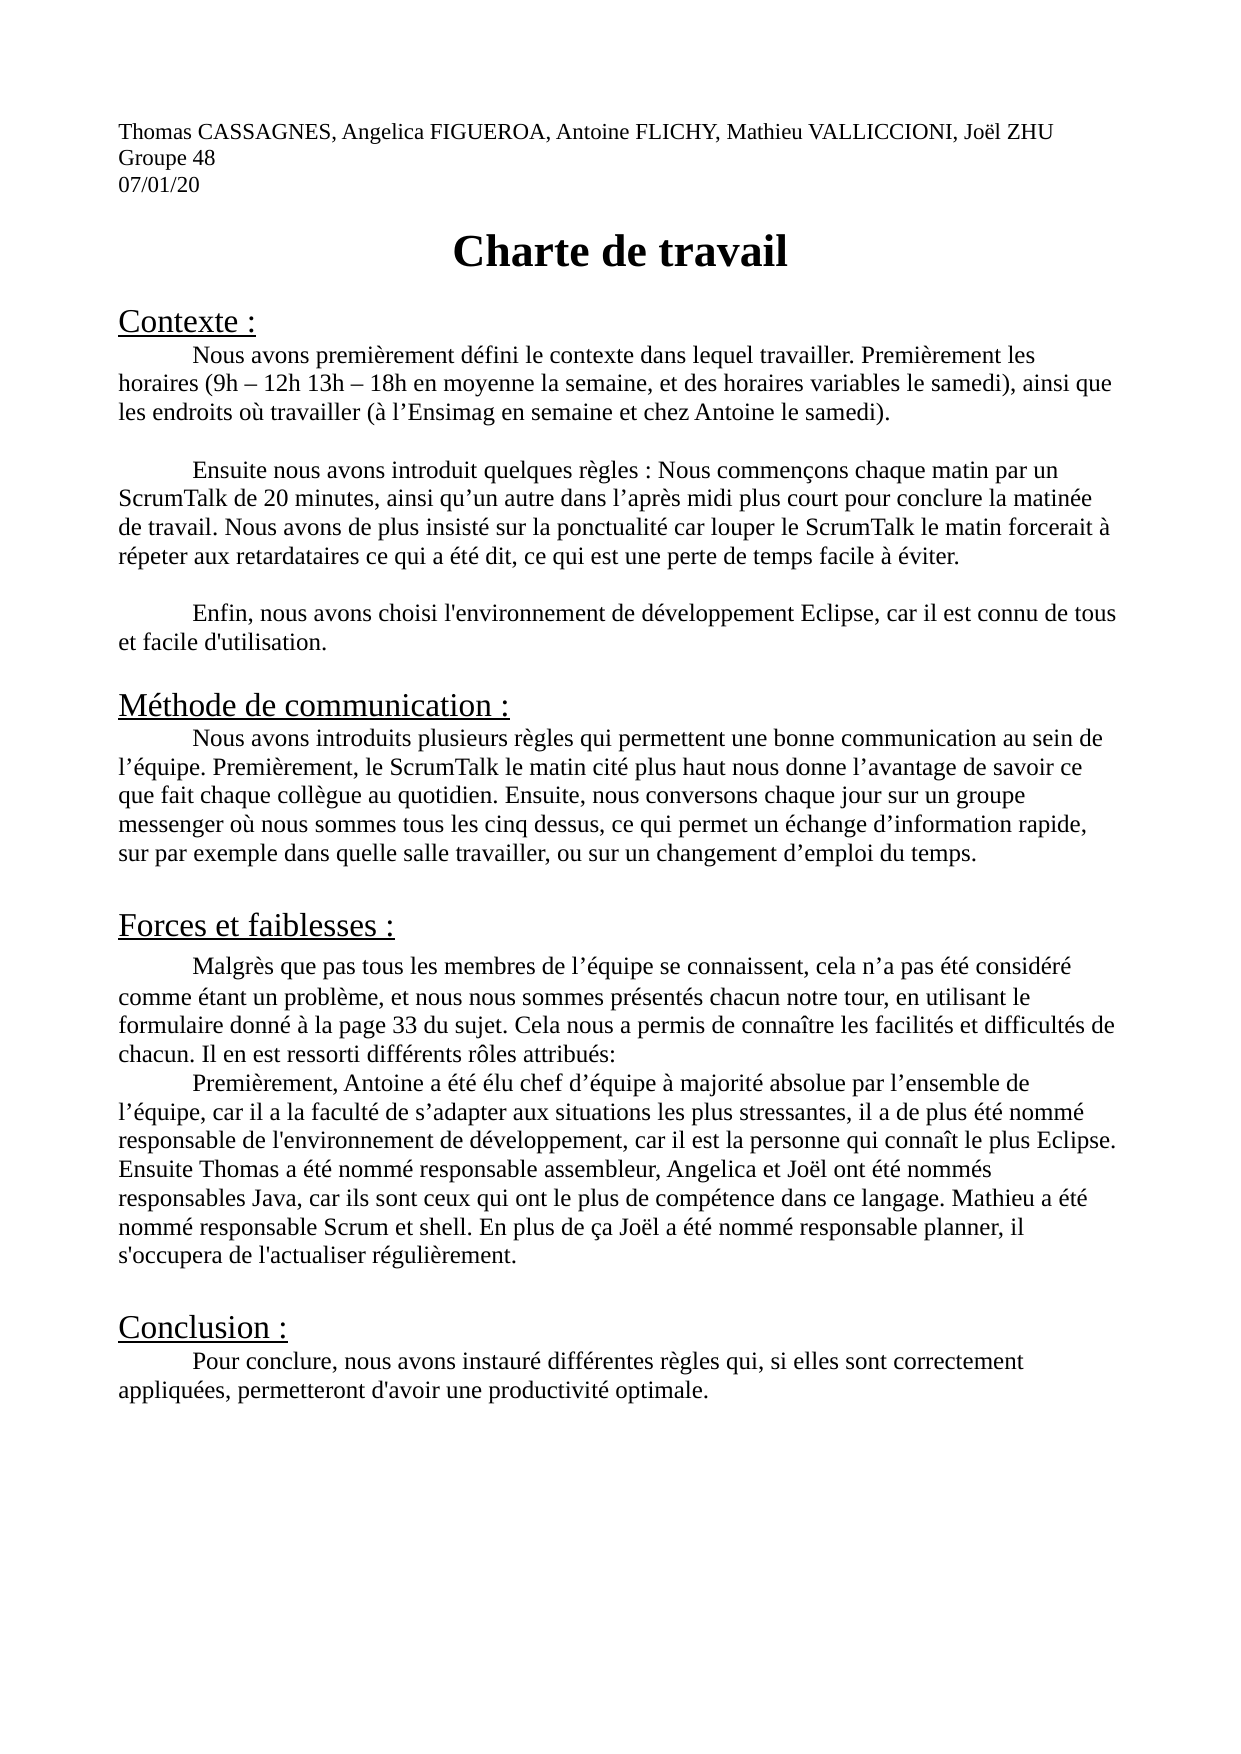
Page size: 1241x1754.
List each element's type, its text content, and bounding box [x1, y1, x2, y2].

text Méthode de communication : [118, 685, 1122, 723]
text Thomas CASSAGNES, Angelica FIGUEROA, Antoine FLICHY, Mathieu VALLICCIONI, Joël ZHU [118, 118, 1122, 144]
text 07/01/20 [118, 171, 1122, 197]
text Forces et faiblesses : [118, 905, 1122, 943]
text Contexte : [118, 301, 1122, 340]
text Ensuite nous avons introduit quelques règles : Nous commençons chaque matin par un ScrumTalk de 20 minutes, ainsi qu’un autre dans l’après midi plus court pour conclure la matinée de travail. Nous avons de plus insisté sur la ponctualité car louper le ScrumTalk le matin forcerait à répeter aux retardataires ce qui a été dit, ce qui est une perte de temps facile à éviter. [118, 455, 1122, 570]
text Groupe 48 [118, 144, 1122, 171]
text Ensuite Thomas a été nommé responsable assembleur, Angelica et Joël ont été nommés responsables Java, car ils sont ceux qui ont le plus de compétence dans ce langage. Mathieu a été nommé responsable Scrum et shell. En plus de ça Joël a été nommé responsable planner, il s'occupera de l'actualiser régulièrement. [118, 1154, 1122, 1269]
text Charte de travail [118, 223, 1122, 276]
text Malgrès que pas tous les membres de l’équipe se connaissent, cela n’a pas été considéré comme étant un problème, et nous nous sommes présentés chacun notre tour, en utilisant le formulaire donné à la page 33 du sujet. Cela nous a permis de connaître les facilités et difficultés de chacun. Il en est ressorti différents rôles attribués: [118, 943, 1122, 1068]
text Nous avons premièrement défini le contexte dans lequel travailler. Premièrement les horaires (9h – 12h 13h – 18h en moyenne la semaine, et des horaires variables le samedi), ainsi que les endroits où travailler (à l’Ensimag en semaine et chez Antoine le samedi). [118, 340, 1122, 426]
text Pour conclure, nous avons instauré différentes règles qui, si elles sont correctement appliquées, permetteront d'avoir une productivité optimale. [118, 1346, 1122, 1403]
text Conclusion : [118, 1308, 1122, 1346]
text Enfin, nous avons choisi l'environnement de développement Eclipse, car il est connu de tous et facile d'utilisation. [118, 598, 1122, 656]
text Nous avons introduits plusieurs règles qui permettent une bonne communication au sein de l’équipe. Premièrement, le ScrumTalk le matin cité plus haut nous donne l’avantage de savoir ce que fait chaque collègue au quotidien. Ensuite, nous conversons chaque jour sur un groupe messenger où nous sommes tous les cinq dessus, ce qui permet un échange d’information rapide, sur par exemple dans quelle salle travailler, ou sur un changement d’emploi du temps. [118, 723, 1122, 867]
text Premièrement, Antoine a été élu chef d’équipe à majorité absolue par l’ensemble de l’équipe, car il a la faculté de s’adapter aux situations les plus stressantes, il a de plus été nommé responsable de l'environnement de développement, car il est la personne qui connaît le plus Eclipse. [118, 1068, 1122, 1154]
